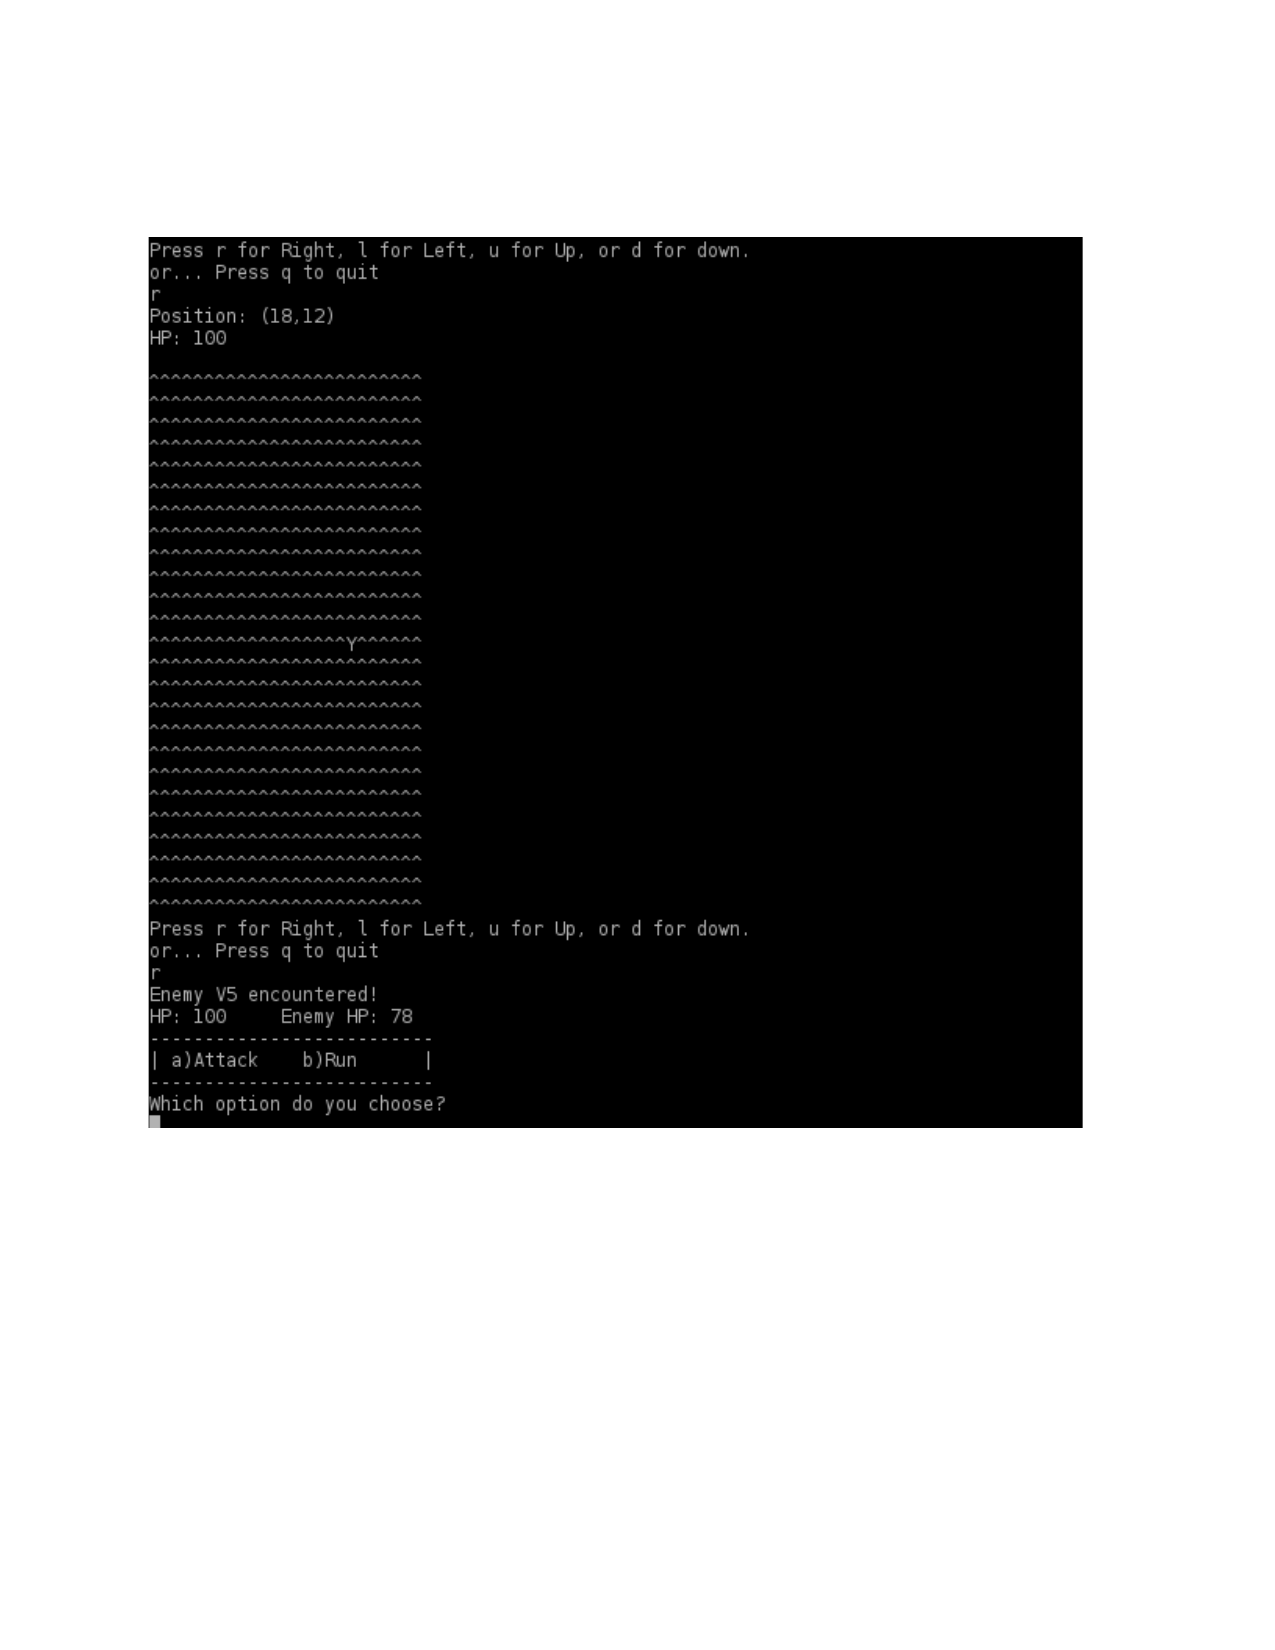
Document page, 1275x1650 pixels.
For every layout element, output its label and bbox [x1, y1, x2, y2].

picture [148, 237, 1083, 1128]
